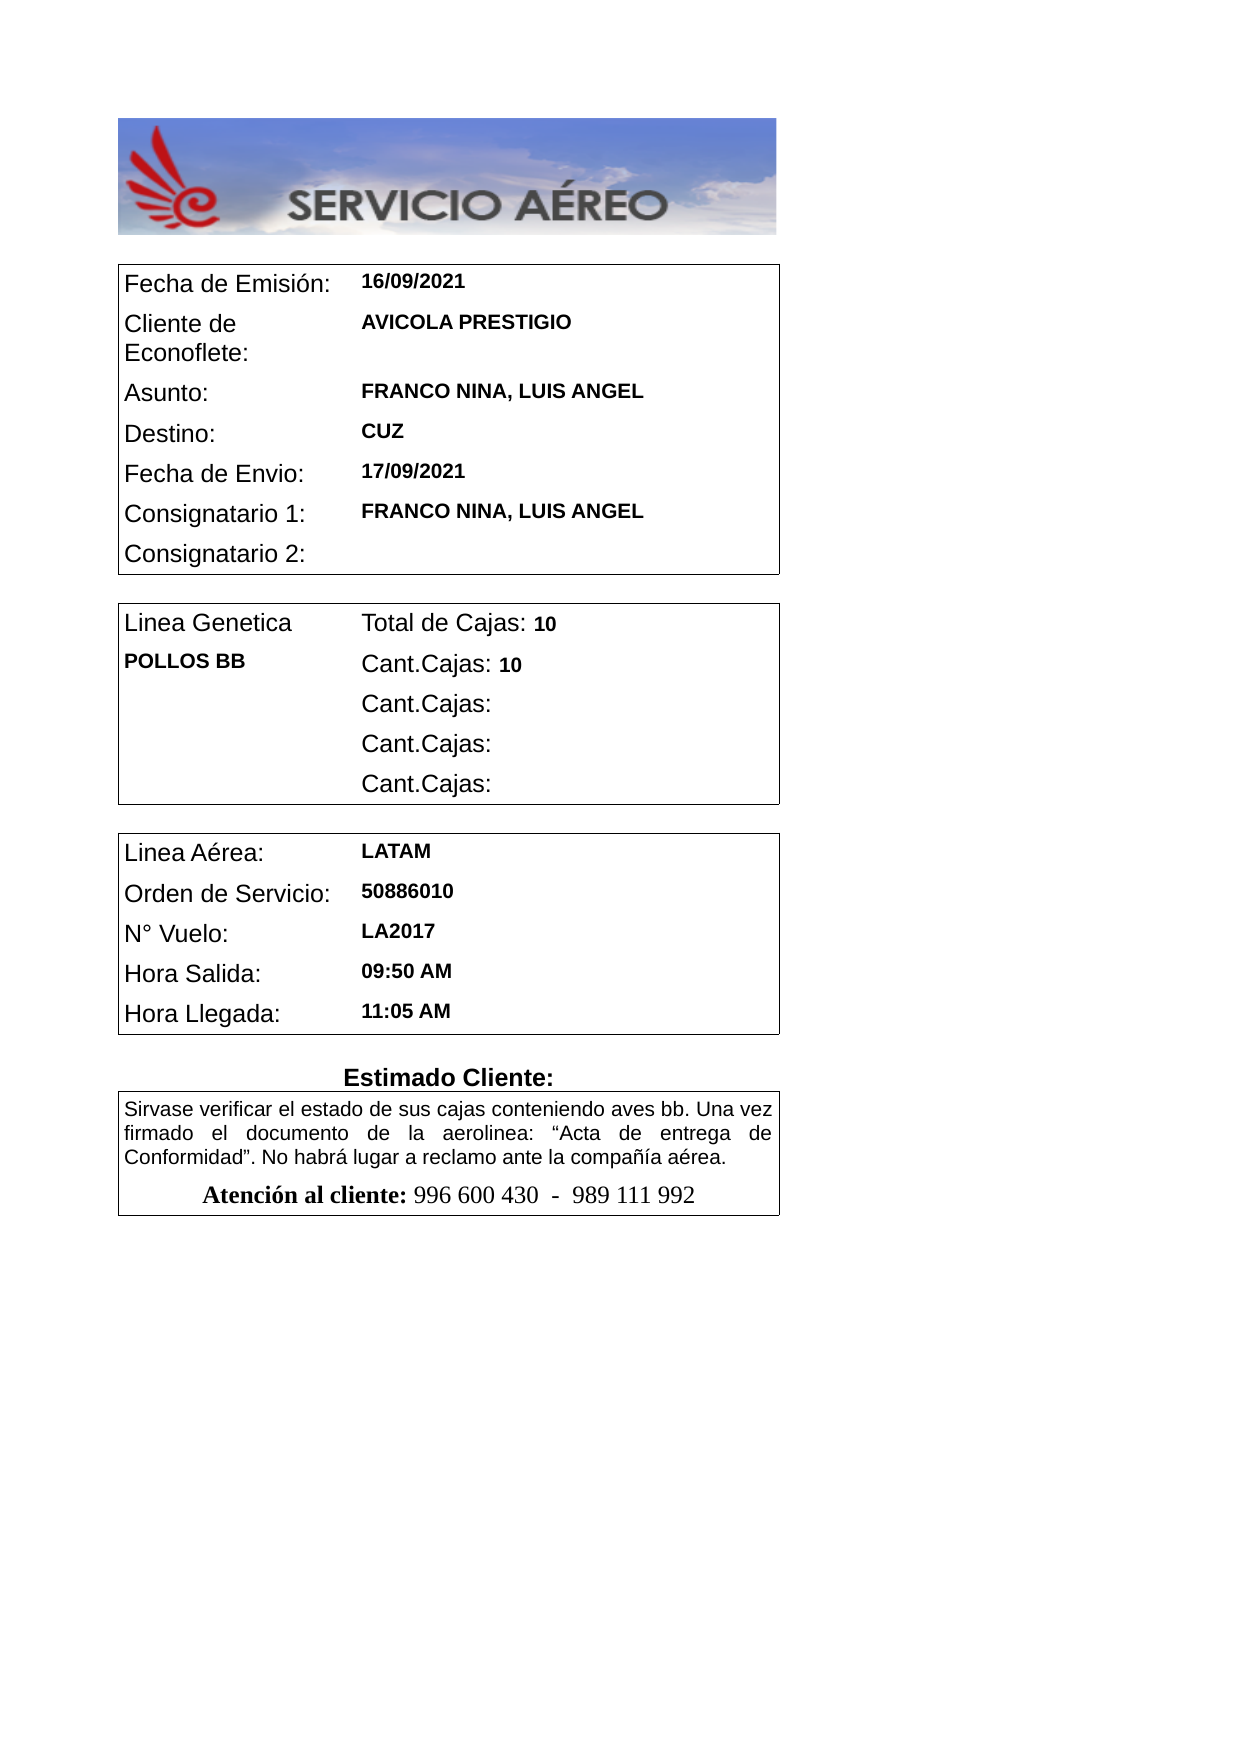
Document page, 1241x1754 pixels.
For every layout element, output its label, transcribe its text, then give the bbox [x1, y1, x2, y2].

table_cell [119, 723, 356, 763]
table_cell Fecha de Envio: [119, 453, 356, 493]
table_cell [118, 805, 356, 833]
table_cell [356, 534, 779, 574]
table_header Fecha de Emisión: [119, 265, 356, 304]
table_cell Asunto: [119, 373, 356, 413]
table_cell Linea Genetica [119, 604, 356, 643]
table_cell LA2017 [356, 913, 779, 953]
table_cell Hora Llegada: [119, 994, 356, 1034]
table_cell Consignatario 1: [119, 493, 356, 533]
table_cell Hora Salida: [119, 953, 356, 993]
table_cell [118, 575, 356, 603]
table_cell Cant.Cajas: [356, 764, 779, 804]
table_cell Sirvase verificar el estado de sus cajas conteniendo aves bb. Una vez firmado el documento de la aerolinea: “Acta de entrega de Conformidad”. No habrá lugar a reclamo ante la compañía aérea. [119, 1092, 779, 1175]
table_cell [119, 683, 356, 723]
table_cell N° Vuelo: [119, 913, 356, 953]
table_cell Destino: [119, 413, 356, 453]
table_cell [119, 764, 356, 804]
table_cell FRANCO NINA, LUIS ANGEL [356, 493, 779, 533]
table_cell Cant.Cajas: [356, 723, 779, 763]
table_cell [356, 575, 779, 603]
table_cell Cliente de Econoflete: [119, 304, 356, 373]
table_cell CUZ [356, 413, 779, 453]
table_cell AVICOLA PRESTIGIO [356, 304, 779, 373]
table_cell Cant.Cajas: 10 [356, 643, 779, 683]
table_cell 50886010 [356, 873, 779, 913]
table_cell POLLOS BB [119, 643, 356, 683]
table_cell Cant.Cajas: [356, 683, 779, 723]
table_cell 11:05 AM [356, 994, 779, 1034]
table_cell 09:50 AM [356, 953, 779, 993]
table_cell Orden de Servicio: [119, 873, 356, 913]
table_cell LATAM [356, 834, 779, 873]
table_header 16/09/2021 [356, 265, 779, 304]
table_cell Estimado Cliente: [118, 1035, 779, 1091]
table_cell Total de Cajas: 10 [356, 604, 779, 643]
table_cell Linea Aérea: [119, 834, 356, 873]
table_cell [356, 805, 779, 833]
table_cell Atención al cliente: 996 600 430 - 989 111 992 [119, 1175, 779, 1215]
picture [118, 118, 777, 235]
table_cell FRANCO NINA, LUIS ANGEL [356, 373, 779, 413]
table_cell Consignatario 2: [119, 534, 356, 574]
table_cell 17/09/2021 [356, 453, 779, 493]
